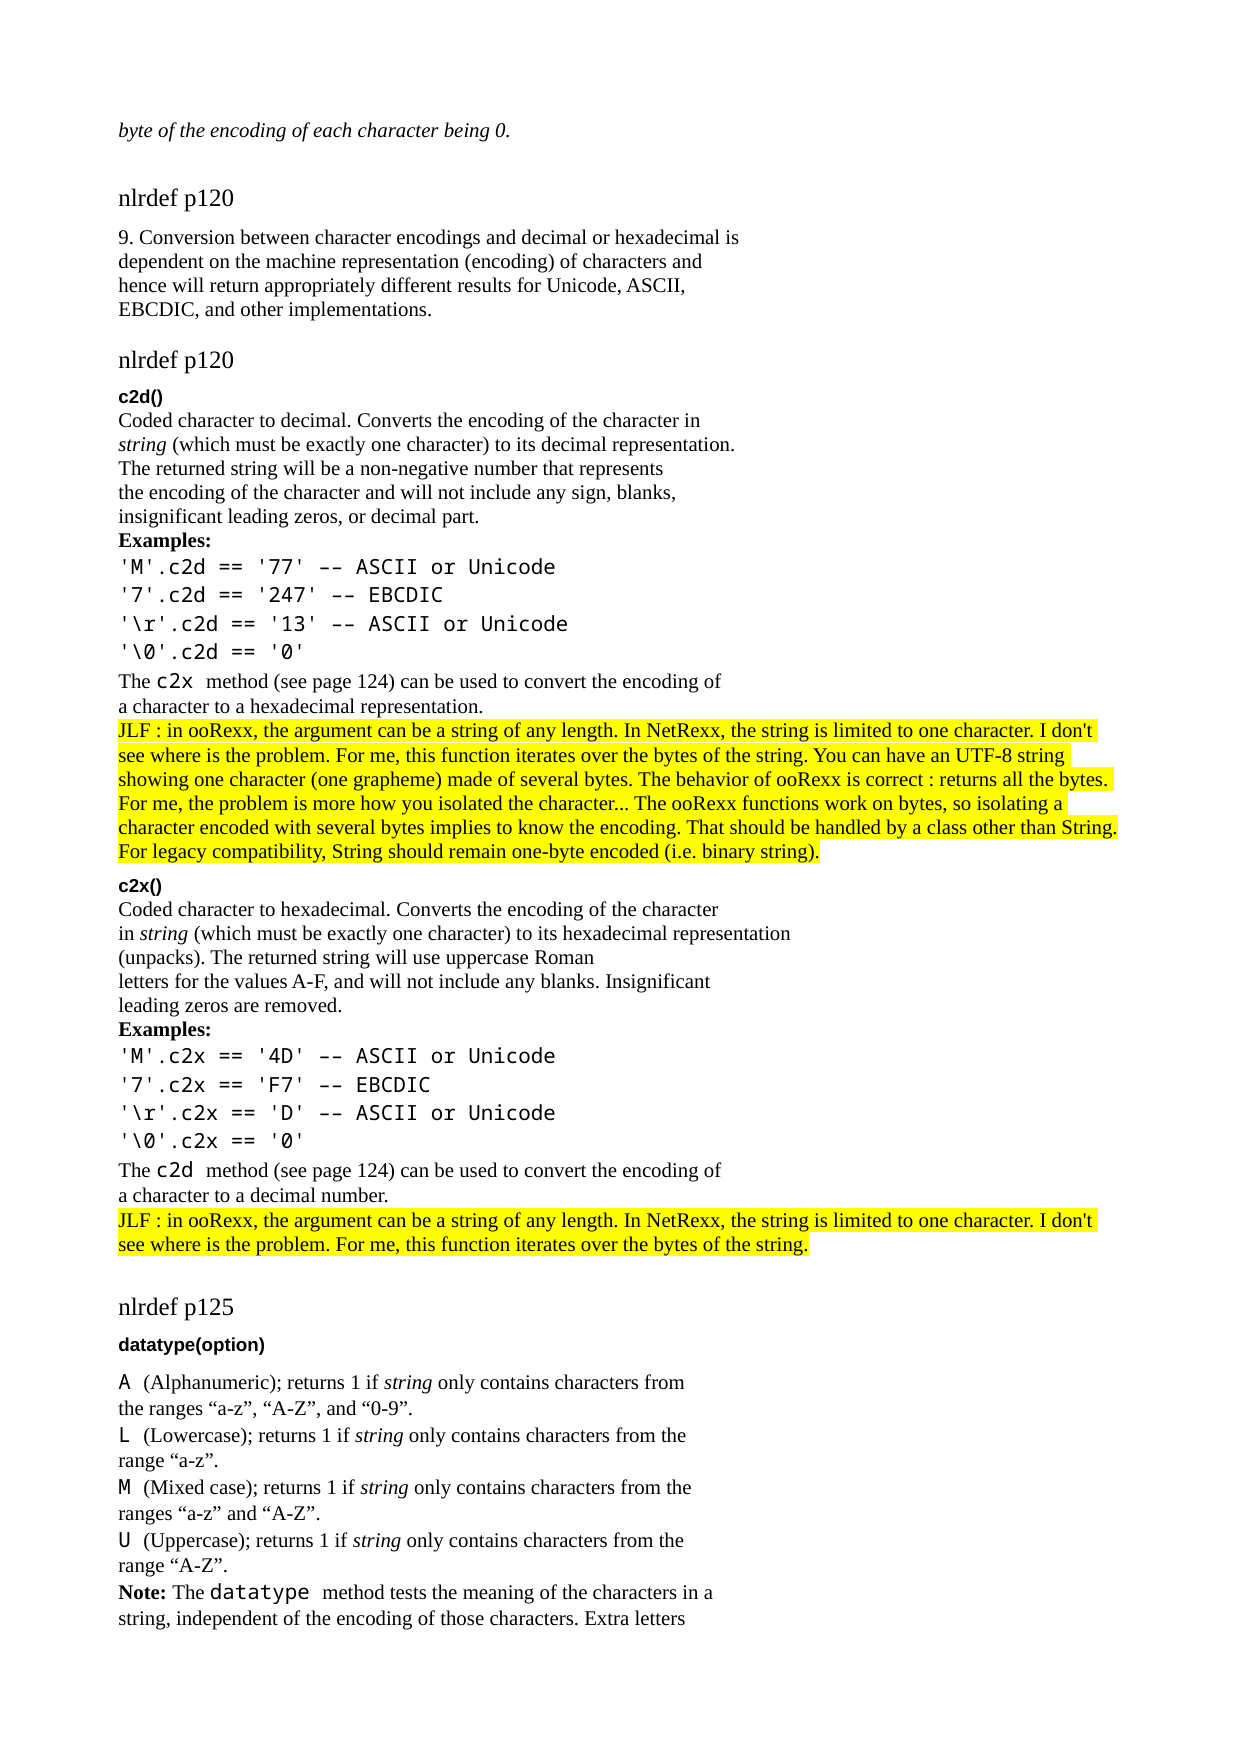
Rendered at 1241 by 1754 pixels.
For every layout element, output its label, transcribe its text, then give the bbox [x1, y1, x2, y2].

text Examples: [118, 528, 1122, 552]
text A (Alphanumeric); returns 1 if string only contains characters from [118, 1367, 1122, 1396]
text a character to a decimal number. [118, 1183, 1122, 1207]
text the ranges “a-z”, “A-Z”, and “0-9”. [118, 1396, 1122, 1420]
text (unpacks). The returned string will use uppercase Roman [118, 945, 1122, 969]
text range “A-Z”. [118, 1553, 1122, 1577]
text 9. Conversion between character encodings and decimal or hexadecimal is [118, 225, 1122, 249]
text c2x() [118, 875, 1122, 897]
text L (Lowercase); returns 1 if string only contains characters from the [118, 1420, 1122, 1448]
text datatype(option) [118, 1333, 1122, 1355]
text leading zeros are removed. [118, 993, 1122, 1017]
text The returned string will be a non-negative number that represents [118, 456, 1122, 480]
text Coded character to decimal. Converts the encoding of the character in [118, 408, 1122, 432]
text '\r'.c2d == '13' –– ASCII or Unicode [118, 609, 1122, 637]
text The c2d method (see page 124) can be used to convert the encoding of [118, 1155, 1122, 1183]
text '\0'.c2x == '0' [118, 1127, 1122, 1155]
text nlrdef p120 [118, 183, 1122, 212]
text EBCDIC, and other implementations. [118, 297, 1122, 321]
text '\r'.c2x == 'D' –– ASCII or Unicode [118, 1098, 1122, 1127]
text U (Uppercase); returns 1 if string only contains characters from the [118, 1525, 1122, 1553]
text range “a-z”. [118, 1448, 1122, 1472]
text '7'.c2x == 'F7' –– EBCDIC [118, 1070, 1122, 1098]
text nlrdef p125 [118, 1292, 1122, 1321]
text 'M'.c2x == '4D' –– ASCII or Unicode [118, 1041, 1122, 1070]
text Examples: [118, 1017, 1122, 1041]
text ranges “a-z” and “A-Z”. [118, 1501, 1122, 1525]
text dependent on the machine representation (encoding) of characters and [118, 249, 1122, 273]
text '7'.c2d == '247' –– EBCDIC [118, 581, 1122, 609]
text c2d() [118, 386, 1122, 408]
text in string (which must be exactly one character) to its hexadecimal representation [118, 921, 1122, 945]
text string, independent of the encoding of those characters. Extra letters [118, 1606, 1122, 1630]
text JLF : in ooRexx, the argument can be a string of any length. In NetRexx, the string is limited to one character. I don't see where is the problem. For me, this function iterates over the bytes of the string. You can have an UTF-8 string showing one character (one grapheme) made of several bytes. The behavior of ooRexx is correct : returns all the bytes. For me, the problem is more how you isolated the character... The ooRexx functions work on bytes, so isolating a character encoded with several bytes implies to know the encoding. That should be handled by a class other than String. For legacy compatibility, String should remain one-byte encoded (i.e. binary string). [118, 718, 1122, 863]
text Coded character to hexadecimal. Converts the encoding of the character [118, 897, 1122, 921]
text JLF : in ooRexx, the argument can be a string of any length. In NetRexx, the string is limited to one character. I don't see where is the problem. For me, this function iterates over the bytes of the string. [118, 1207, 1122, 1256]
text a character to a hexadecimal representation. [118, 694, 1122, 718]
text the encoding of the character and will not include any sign, blanks, [118, 480, 1122, 504]
text '\0'.c2d == '0' [118, 637, 1122, 666]
text letters for the values A-F, and will not include any blanks. Insignificant [118, 969, 1122, 993]
text M (Mixed case); returns 1 if string only contains characters from the [118, 1472, 1122, 1501]
text hence will return appropriately different results for Unicode, ASCII, [118, 273, 1122, 297]
text string (which must be exactly one character) to its decimal representation. [118, 432, 1122, 456]
text Note: The datatype method tests the meaning of the characters in a [118, 1577, 1122, 1606]
text insignificant leading zeros, or decimal part. [118, 504, 1122, 528]
text byte of the encoding of each character being 0. [118, 118, 1122, 142]
text nlrdef p120 [118, 345, 1122, 374]
text The c2x method (see page 124) can be used to convert the encoding of [118, 666, 1122, 694]
text 'M'.c2d == '77' –– ASCII or Unicode [118, 552, 1122, 581]
